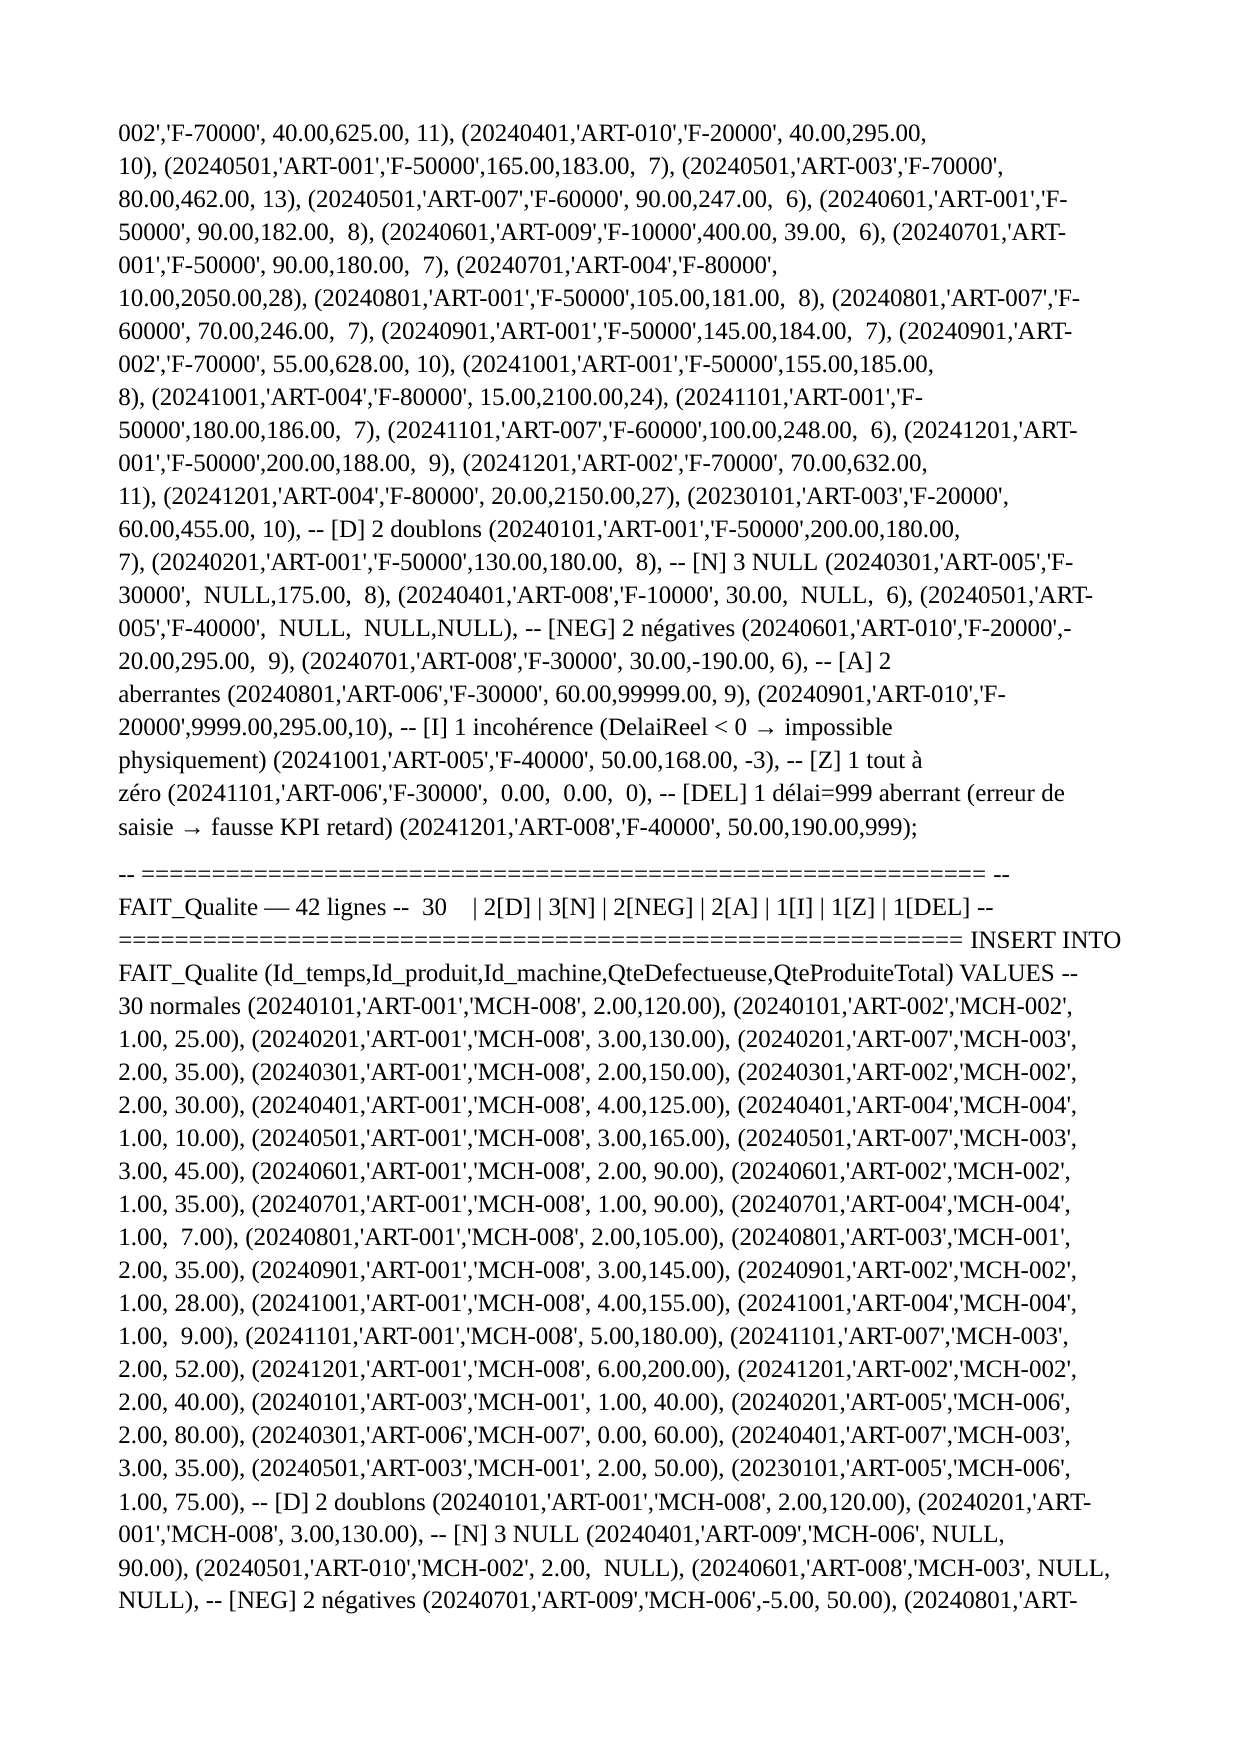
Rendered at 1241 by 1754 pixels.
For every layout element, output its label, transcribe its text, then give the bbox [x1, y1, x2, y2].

text -- ============================================================ -- FAIT_Qualite — 42 lignes -- 30✅ | 2[D] | 3[N] | 2[NEG] | 2[A] | 1[I] | 1[Z] | 1[DEL] -- ============================================================ INSERT INTO FAIT_Qualite (Id_temps,Id_produit,Id_machine,QteDefectueuse,QteProduiteTotal) VALUES -- ✅ 30 normales (20240101,'ART-001','MCH-008', 2.00,120.00), (20240101,'ART-002','MCH-002', 1.00, 25.00), (20240201,'ART-001','MCH-008', 3.00,130.00), (20240201,'ART-007','MCH-003', 2.00, 35.00), (20240301,'ART-001','MCH-008', 2.00,150.00), (20240301,'ART-002','MCH-002', 2.00, 30.00), (20240401,'ART-001','MCH-008', 4.00,125.00), (20240401,'ART-004','MCH-004', 1.00, 10.00), (20240501,'ART-001','MCH-008', 3.00,165.00), (20240501,'ART-007','MCH-003', 3.00, 45.00), (20240601,'ART-001','MCH-008', 2.00, 90.00), (20240601,'ART-002','MCH-002', 1.00, 35.00), (20240701,'ART-001','MCH-008', 1.00, 90.00), (20240701,'ART-004','MCH-004', 1.00, 7.00), (20240801,'ART-001','MCH-008', 2.00,105.00), (20240801,'ART-003','MCH-001', 2.00, 35.00), (20240901,'ART-001','MCH-008', 3.00,145.00), (20240901,'ART-002','MCH-002', 1.00, 28.00), (20241001,'ART-001','MCH-008', 4.00,155.00), (20241001,'ART-004','MCH-004', 1.00, 9.00), (20241101,'ART-001','MCH-008', 5.00,180.00), (20241101,'ART-007','MCH-003', 2.00, 52.00), (20241201,'ART-001','MCH-008', 6.00,200.00), (20241201,'ART-002','MCH-002', 2.00, 40.00), (20240101,'ART-003','MCH-001', 1.00, 40.00), (20240201,'ART-005','MCH-006', 2.00, 80.00), (20240301,'ART-006','MCH-007', 0.00, 60.00), (20240401,'ART-007','MCH-003', 3.00, 35.00), (20240501,'ART-003','MCH-001', 2.00, 50.00), (20230101,'ART-005','MCH-006', 1.00, 75.00), -- [D] 2 doublons (20240101,'ART-001','MCH-008', 2.00,120.00), (20240201,'ART-001','MCH-008', 3.00,130.00), -- [N] 3 NULL (20240401,'ART-009','MCH-006', NULL, 90.00), (20240501,'ART-010','MCH-002', 2.00, NULL), (20240601,'ART-008','MCH-003', NULL, NULL), -- [NEG] 2 négatives (20240701,'ART-009','MCH-006',-5.00, 50.00), (20240801,'ART- [118, 859, 1122, 1614]
text 002','F-70000', 40.00,625.00, 11), (20240401,'ART-010','F-20000', 40.00,295.00, 10), (20240501,'ART-001','F-50000',165.00,183.00, 7), (20240501,'ART-003','F-70000', 80.00,462.00, 13), (20240501,'ART-007','F-60000', 90.00,247.00, 6), (20240601,'ART-001','F-50000', 90.00,182.00, 8), (20240601,'ART-009','F-10000',400.00, 39.00, 6), (20240701,'ART-001','F-50000', 90.00,180.00, 7), (20240701,'ART-004','F-80000', 10.00,2050.00,28), (20240801,'ART-001','F-50000',105.00,181.00, 8), (20240801,'ART-007','F-60000', 70.00,246.00, 7), (20240901,'ART-001','F-50000',145.00,184.00, 7), (20240901,'ART-002','F-70000', 55.00,628.00, 10), (20241001,'ART-001','F-50000',155.00,185.00, 8), (20241001,'ART-004','F-80000', 15.00,2100.00,24), (20241101,'ART-001','F-50000',180.00,186.00, 7), (20241101,'ART-007','F-60000',100.00,248.00, 6), (20241201,'ART-001','F-50000',200.00,188.00, 9), (20241201,'ART-002','F-70000', 70.00,632.00, 11), (20241201,'ART-004','F-80000', 20.00,2150.00,27), (20230101,'ART-003','F-20000', 60.00,455.00, 10), -- [D] 2 doublons (20240101,'ART-001','F-50000',200.00,180.00, 7), (20240201,'ART-001','F-50000',130.00,180.00, 8), -- [N] 3 NULL (20240301,'ART-005','F-30000', NULL,175.00, 8), (20240401,'ART-008','F-10000', 30.00, NULL, 6), (20240501,'ART-005','F-40000', NULL, NULL,NULL), -- [NEG] 2 négatives (20240601,'ART-010','F-20000',-20.00,295.00, 9), (20240701,'ART-008','F-30000', 30.00,-190.00, 6), -- [A] 2 aberrantes (20240801,'ART-006','F-30000', 60.00,99999.00, 9), (20240901,'ART-010','F-20000',9999.00,295.00,10), -- [I] 1 incohérence (DelaiReel < 0 → impossible physiquement) (20241001,'ART-005','F-40000', 50.00,168.00, -3), -- [Z] 1 tout à zéro (20241101,'ART-006','F-30000', 0.00, 0.00, 0), -- [DEL] 1 délai=999 aberrant (erreur de saisie → fausse KPI retard) (20241201,'ART-008','F-40000', 50.00,190.00,999); [118, 118, 1122, 840]
